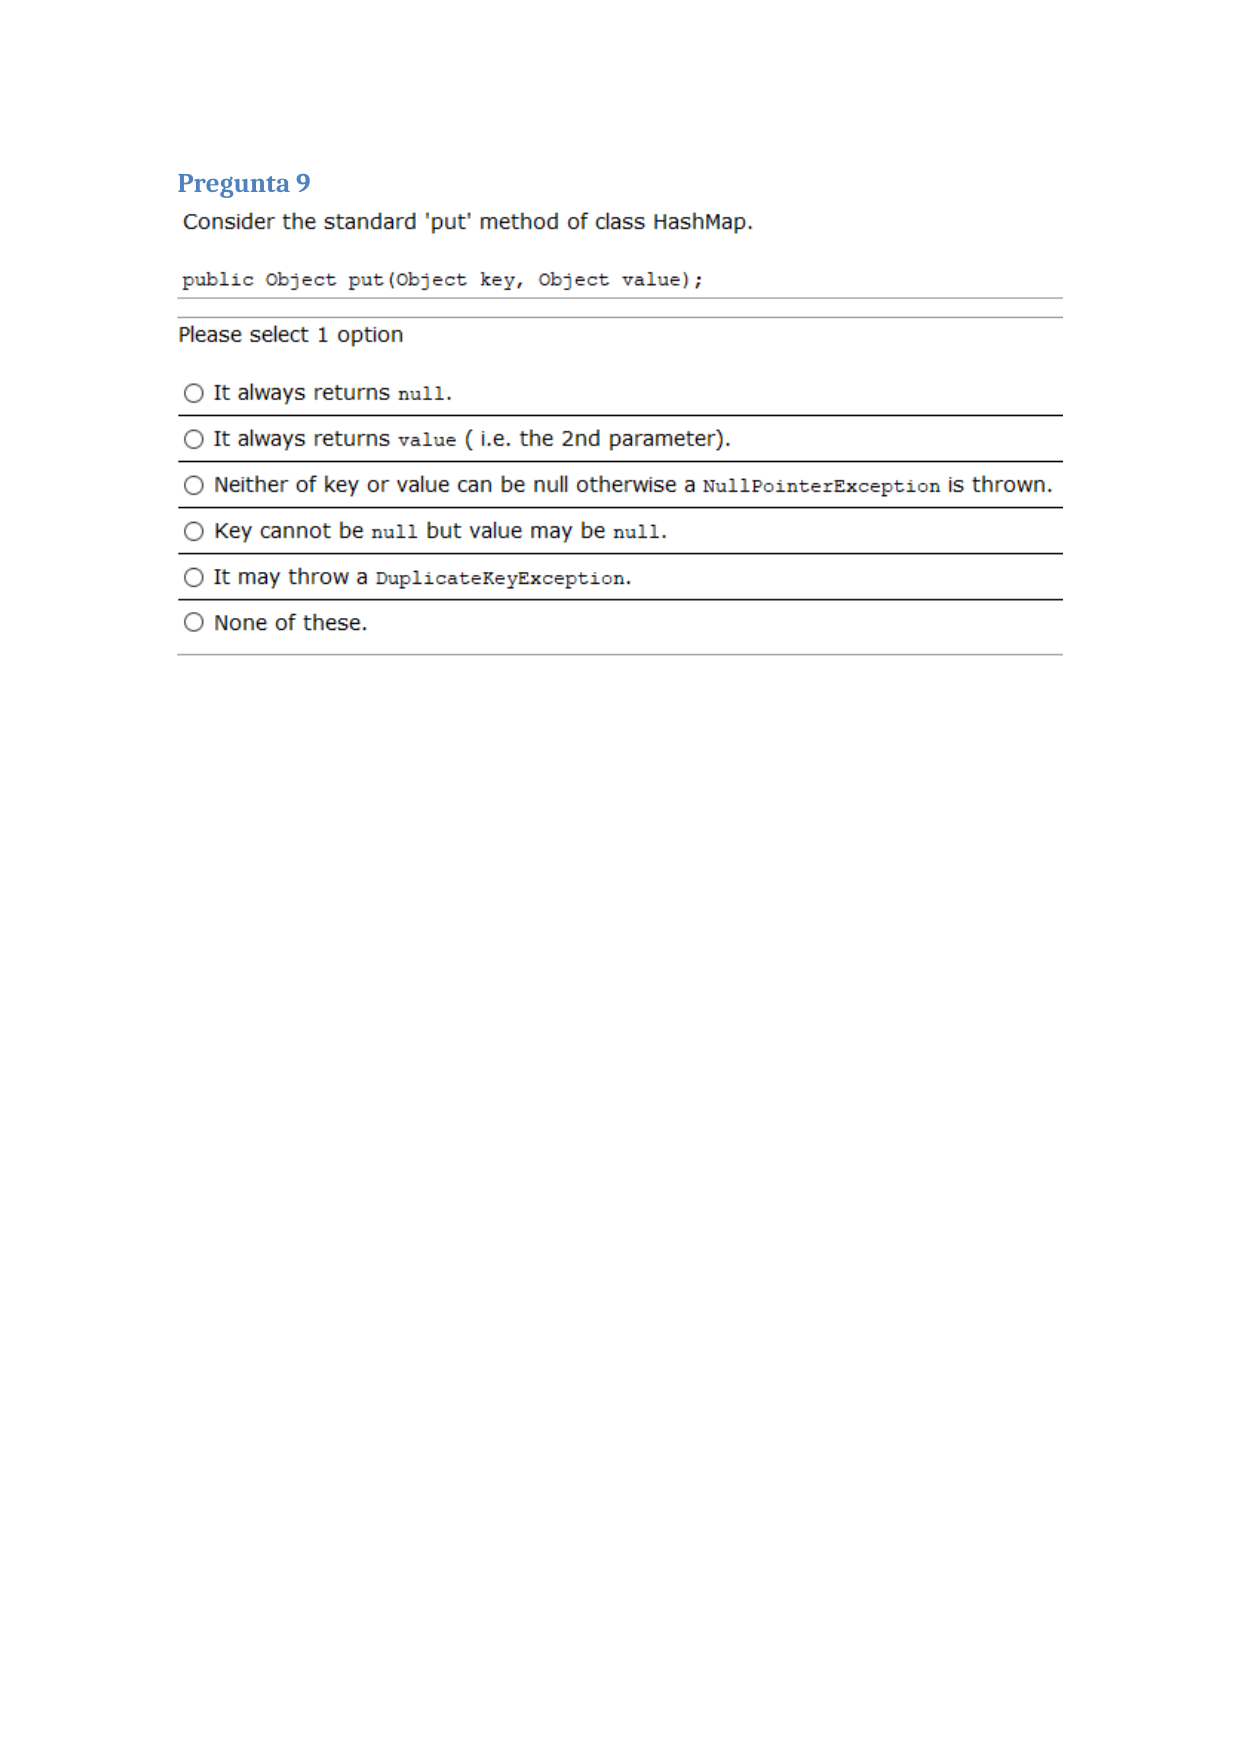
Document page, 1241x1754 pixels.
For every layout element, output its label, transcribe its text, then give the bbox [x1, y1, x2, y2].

subtitle Pregunta 9 [177, 168, 1063, 199]
picture [177, 204, 1063, 669]
